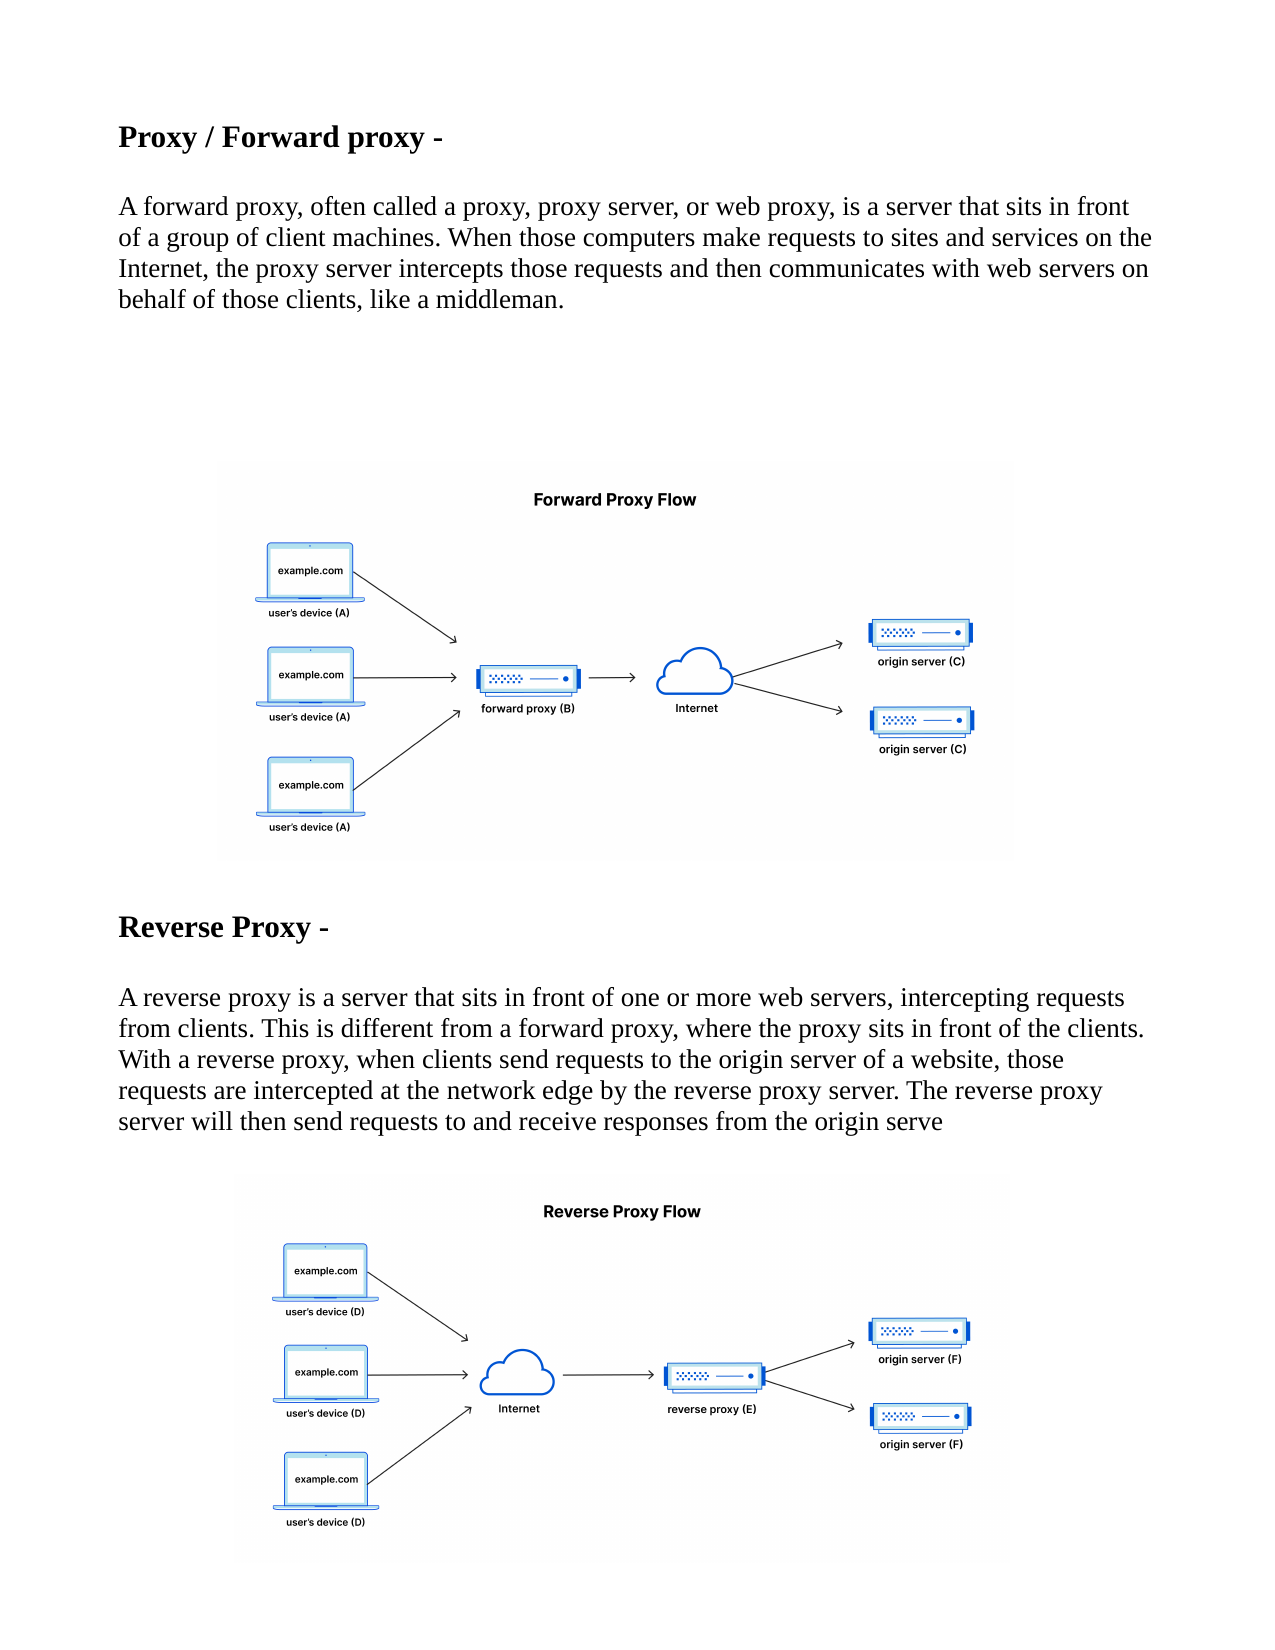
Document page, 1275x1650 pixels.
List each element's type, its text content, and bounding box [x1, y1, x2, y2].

picture [234, 1174, 1011, 1563]
text A reverse proxy is a server that sits in front of one or more web servers, intercepting requests from clients. This is different from a forward proxy, where the proxy sits in front of the clients. With a reverse proxy, when clients send requests to the origin server of a website, those requests are intercepted at the network edge by the reverse proxy server. The reverse proxy server will then send requests to and receive responses from the origin serve [118, 981, 1157, 1136]
picture [216, 461, 1015, 861]
text Reverse Proxy - [118, 909, 1157, 945]
text A forward proxy, often called a proxy, proxy server, or web proxy, is a server that sits in front of a group of client machines. When those computers make requests to sites and services on the Internet, the proxy server intercepts those requests and then communicates with web servers on behalf of those clients, like a middleman. [118, 190, 1157, 314]
text Proxy / Forward proxy - [118, 118, 1157, 154]
